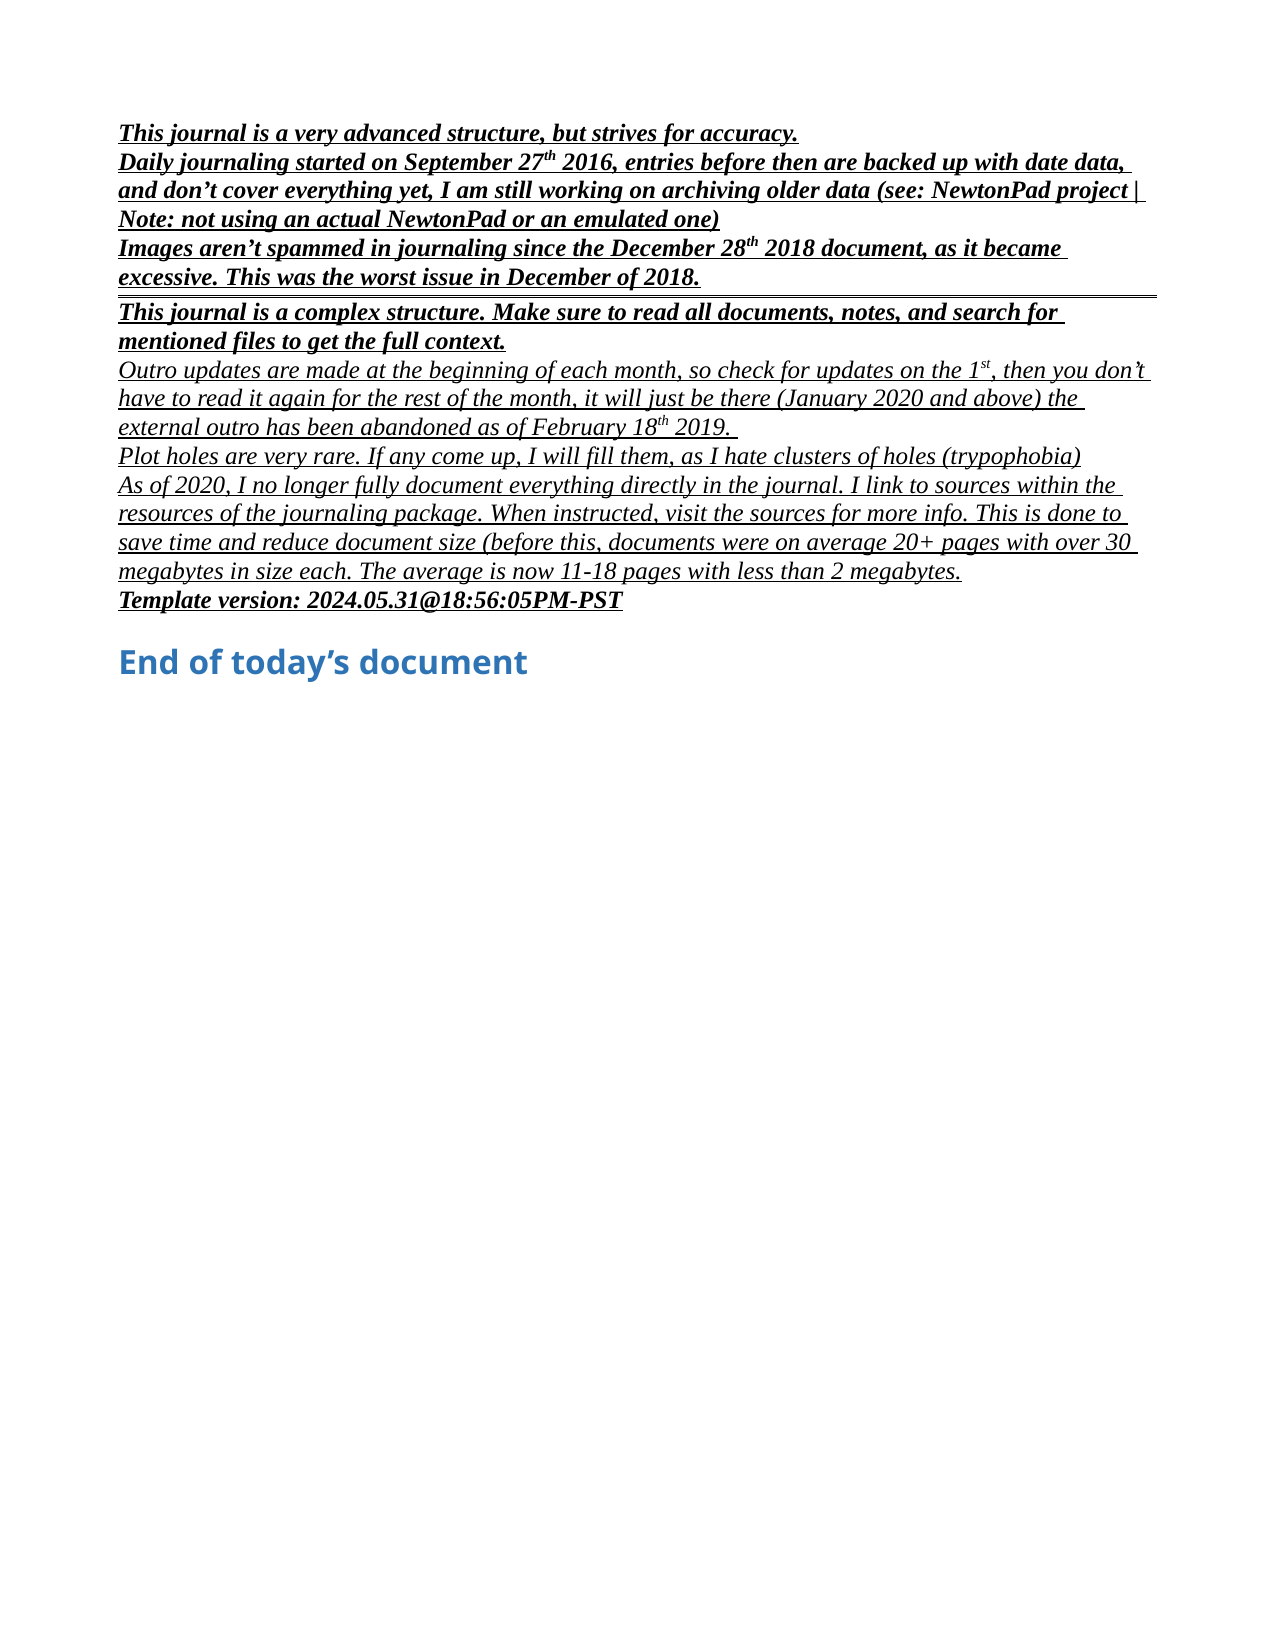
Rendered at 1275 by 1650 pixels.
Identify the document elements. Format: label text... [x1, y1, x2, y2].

text Daily journaling started on September 27th 2016, entries before then are backed up with date data, and don’t cover everything yet, I am still working on archiving older data (see: NewtonPad project | Note: not using an actual NewtonPad or an emulated one) [118, 147, 1157, 233]
text This journal is a very advanced structure, but strives for accuracy. [118, 118, 1157, 147]
text Template version: 2024.05.31@18:56:05PM-PST [118, 585, 1157, 613]
text Images aren’t spammed in journaling since the December 28th 2018 document, as it became excessive. This was the worst issue in December of 2018. [118, 233, 1157, 295]
text This journal is a complex structure. Make sure to read all documents, notes, and search for mentioned files to get the full context. [118, 298, 1157, 355]
text As of 2020, I no longer fully document everything directly in the journal. I link to sources within the resources of the journaling package. When instructed, visit the sources for more info. This is done to save time and reduce document size (before this, documents were on average 20+ pages with over 30 megabytes in size each. The average is now 11-18 pages with less than 2 megabytes. [118, 470, 1157, 585]
text Outro updates are made at the beginning of each month, so check for updates on the 1st, then you don’t have to read it again for the rest of the month, it will just be there (January 2020 and above) the external outro has been abandoned as of February 18th 2019. [118, 355, 1157, 441]
text Plot holes are very rare. If any come up, I will fill them, as I hate clusters of holes (trypophobia) [118, 441, 1157, 470]
subtitle End of today’s document [118, 638, 1157, 684]
